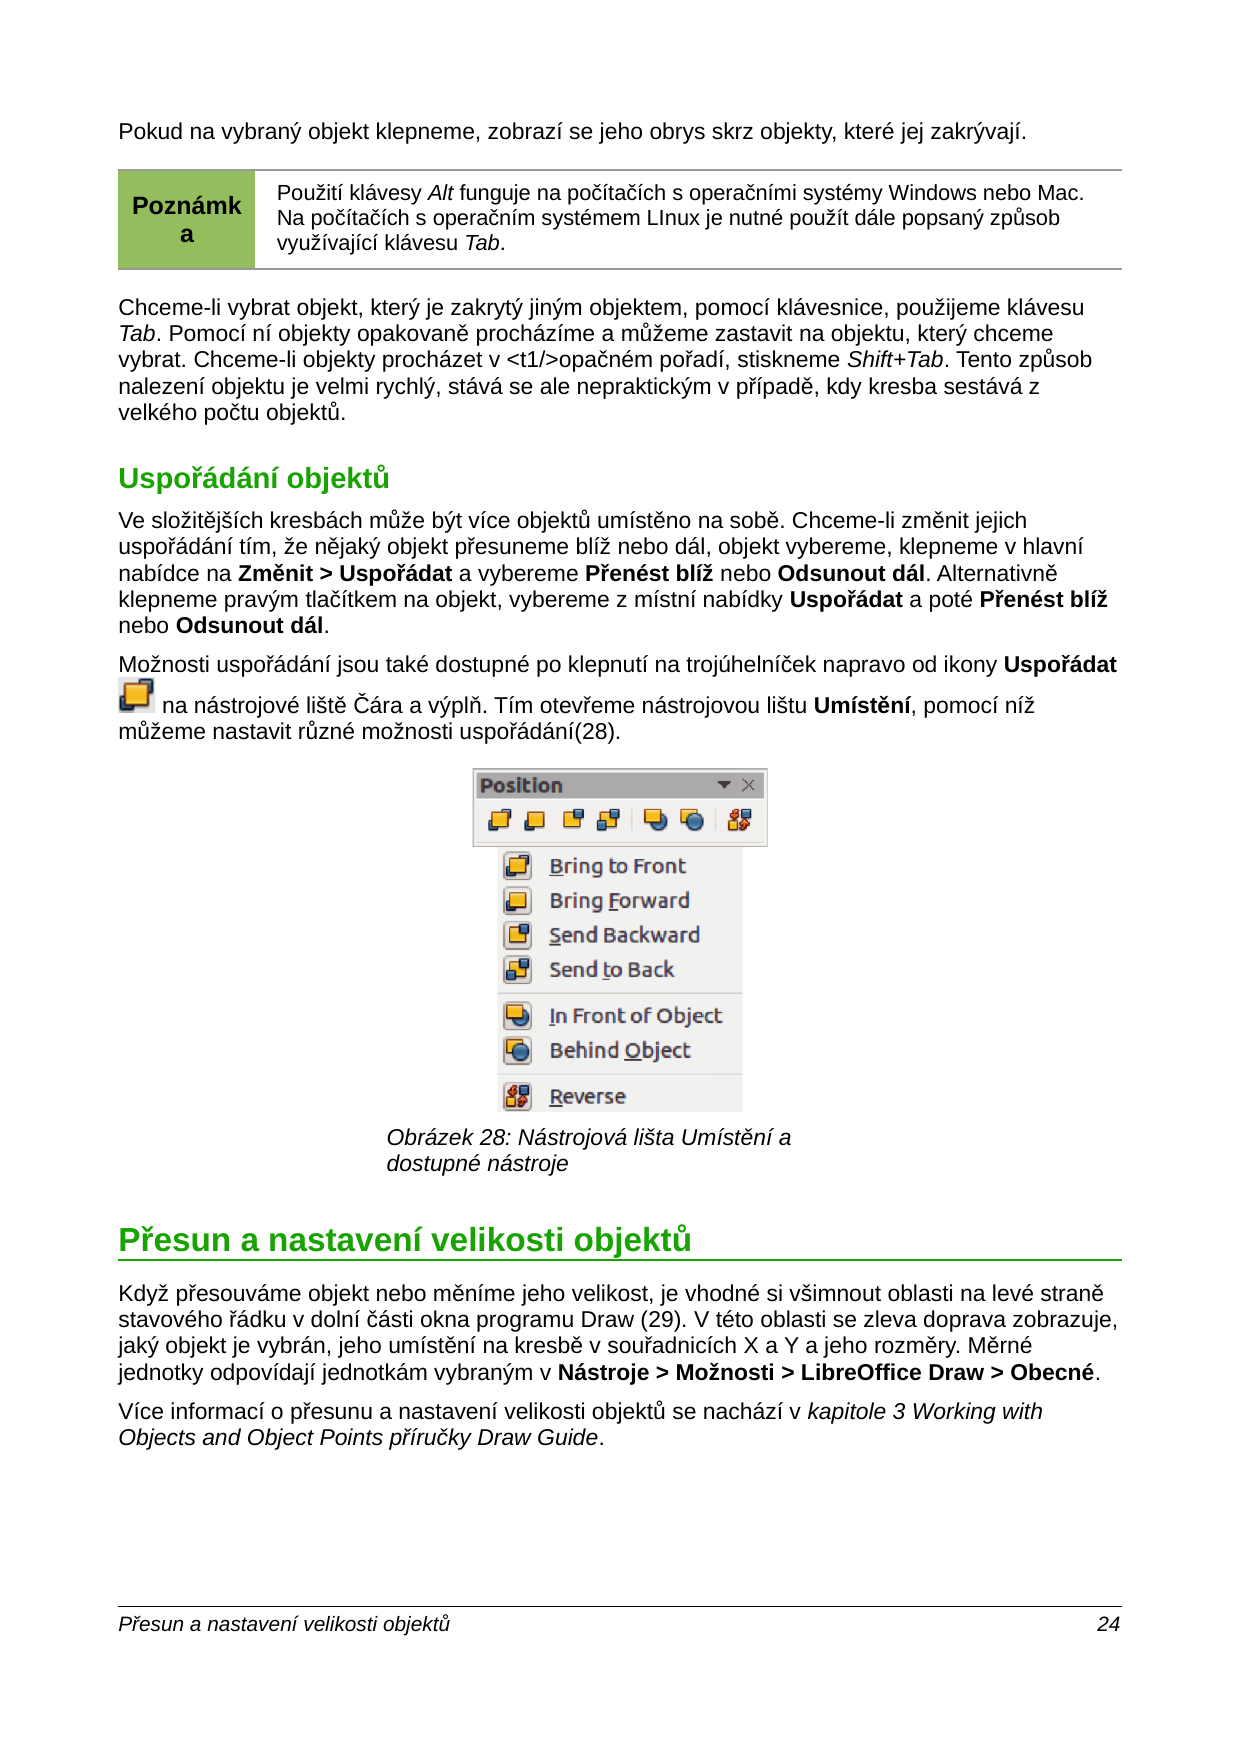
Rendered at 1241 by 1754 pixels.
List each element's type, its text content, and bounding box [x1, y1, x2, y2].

subtitle Uspořádání objektů [118, 461, 1122, 494]
text Když přesouváme objekt nebo měníme jeho velikost, je vhodné si všimnout oblasti na levé straně stavového řádku v dolní části okna programu Draw (obrázek 29). V této oblasti se zleva doprava zobrazuje, jaký objekt je vybrán, jeho umístění na kresbě v souřadnicích X a Y a jeho rozměry. Měrné jednotky odpovídají jednotkám vybraným v Nástroje > Možnosti > LibreOffice Draw > Obecné. [118, 1280, 1122, 1385]
text Chceme-li vybrat objekt, který je zakrytý jiným objektem, pomocí klávesnice, použijeme klávesu Tab. Pomocí ní objekty opakovaně procházíme a můžeme zastavit na objektu, který chceme vybrat. Chceme-li objekty procházet v <t1/>opačném pořadí, stiskneme Shift+Tab. Tento způsob nalezení objektu je velmi rychlý, stává se ale nepraktickým v případě, kdy kresba sestává z velkého počtu objektů. [118, 294, 1122, 426]
table_header Použití klávesy Alt funguje na počítačích s operačními systémy Windows nebo Mac. Na počítačích s operačním systémem LInux je nutné použít dále popsaný způsob využívající klávesu Tab. [255, 171, 1122, 268]
text Možnosti uspořádání jsou také dostupné po klepnutí na trojúhelníček napravo od ikony Uspořádat na nástrojové liště Čára a výplň. Tím otevřeme nástrojovou lištu Umístění, pomocí níž můžeme nastavit různé možnosti uspořádání(obrázek 28). [118, 651, 1122, 744]
subtitle Přesun a nastavení velikosti objektů [118, 1220, 1122, 1259]
picture [118, 677, 156, 713]
text Pokud na vybraný objekt klepneme, zobrazí se jeho obrys skrz objekty, které jej zakrývají. [118, 118, 1122, 144]
picture [472, 768, 768, 1112]
text Ve složitějších kresbách může být více objektů umístěno na sobě. Chceme-li změnit jejich uspořádání tím, že nějaký objekt přesuneme blíž nebo dál, objekt vybereme, klepneme v hlavní nabídce na Změnit > Uspořádat a vybereme Přenést blíž nebo Odsunout dál. Alternativně klepneme pravým tlačítkem na objekt, vybereme z místní nabídky Uspořádat a poté Přenést blíž nebo Odsunout dál. [118, 507, 1122, 639]
text Více informací o přesunu a nastavení velikosti objektů se nachází v kapitole 3 Working with Objects and Object Points příručky Draw Guide. [118, 1398, 1122, 1450]
table_header Poznámka [118, 171, 255, 268]
text Obrázek 28: Nástrojová lišta Umístění a dostupné nástroje [386, 1123, 854, 1176]
